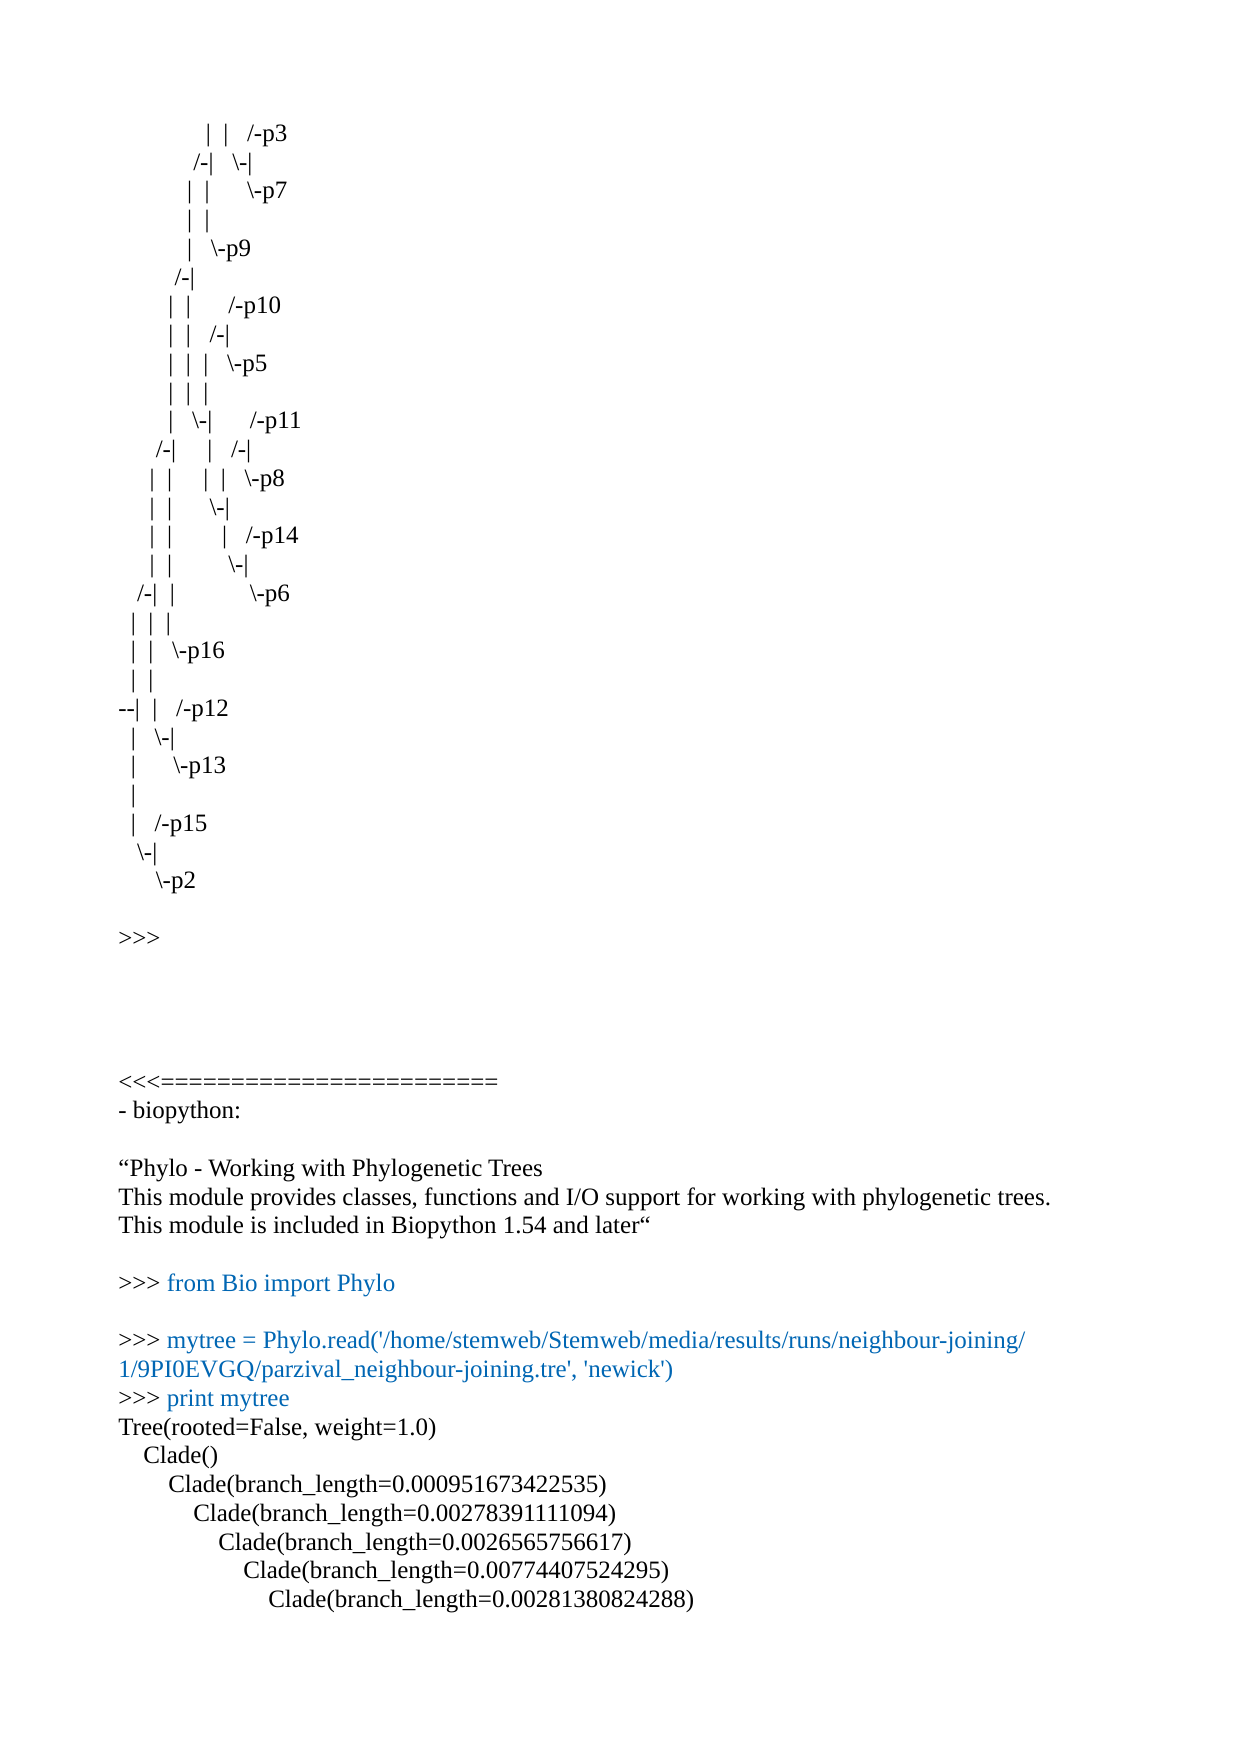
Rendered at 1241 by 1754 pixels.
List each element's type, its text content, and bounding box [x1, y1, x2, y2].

text | | | [118, 607, 1122, 636]
text | | [118, 204, 1122, 233]
text Clade(branch_length=0.00774407524295) [118, 1556, 1122, 1584]
text Clade(branch_length=0.000951673422535) [118, 1469, 1122, 1498]
text | \-| [118, 722, 1122, 751]
text | | /-| [118, 319, 1122, 348]
text | | | [118, 377, 1122, 406]
text | \-p13 [118, 751, 1122, 779]
text - biopython: [118, 1096, 1122, 1124]
text | /-p15 [118, 808, 1122, 837]
text This module provides classes, functions and I/O support for working with phylogenetic trees. [118, 1182, 1122, 1211]
text This module is included in Biopython 1.54 and later“ [118, 1211, 1122, 1239]
text | | | /-p14 [118, 521, 1122, 549]
text /-| | \-p6 [118, 578, 1122, 607]
text | | /-p3 [118, 118, 1122, 147]
text | \-p9 [118, 233, 1122, 262]
text >>> print mytree [118, 1383, 1122, 1412]
text | | | | \-p8 [118, 463, 1122, 492]
text Clade() [118, 1441, 1122, 1469]
text \-| [118, 837, 1122, 866]
text Clade(branch_length=0.00278391111094) [118, 1498, 1122, 1527]
text >>> mytree = Phylo.read('/home/stemweb/Stemweb/media/results/runs/neighbour-joining/1/9PI0EVGQ/parzival_neighbour-joining.tre', 'newick') [118, 1326, 1122, 1383]
text | | \-p7 [118, 176, 1122, 204]
text | | \-| [118, 492, 1122, 521]
text >>> from Bio import Phylo [118, 1268, 1122, 1297]
text “Phylo - Working with Phylogenetic Trees [118, 1153, 1122, 1182]
text /-| \-| [118, 147, 1122, 176]
text \-p2 [118, 866, 1122, 894]
text | | \-| [118, 549, 1122, 578]
text --| | /-p12 [118, 693, 1122, 722]
text <<<======================== [118, 1067, 1122, 1096]
text Clade(branch_length=0.0026565756617) [118, 1527, 1122, 1556]
text | | | \-p5 [118, 348, 1122, 377]
text | \-| /-p11 [118, 406, 1122, 434]
text /-| [118, 262, 1122, 291]
text | [118, 779, 1122, 808]
text | | /-p10 [118, 291, 1122, 319]
text | | [118, 664, 1122, 693]
text Clade(branch_length=0.00281380824288) [118, 1584, 1122, 1613]
text | | \-p16 [118, 636, 1122, 664]
text >>> [118, 923, 1122, 952]
text /-| | /-| [118, 434, 1122, 463]
text Tree(rooted=False, weight=1.0) [118, 1412, 1122, 1441]
